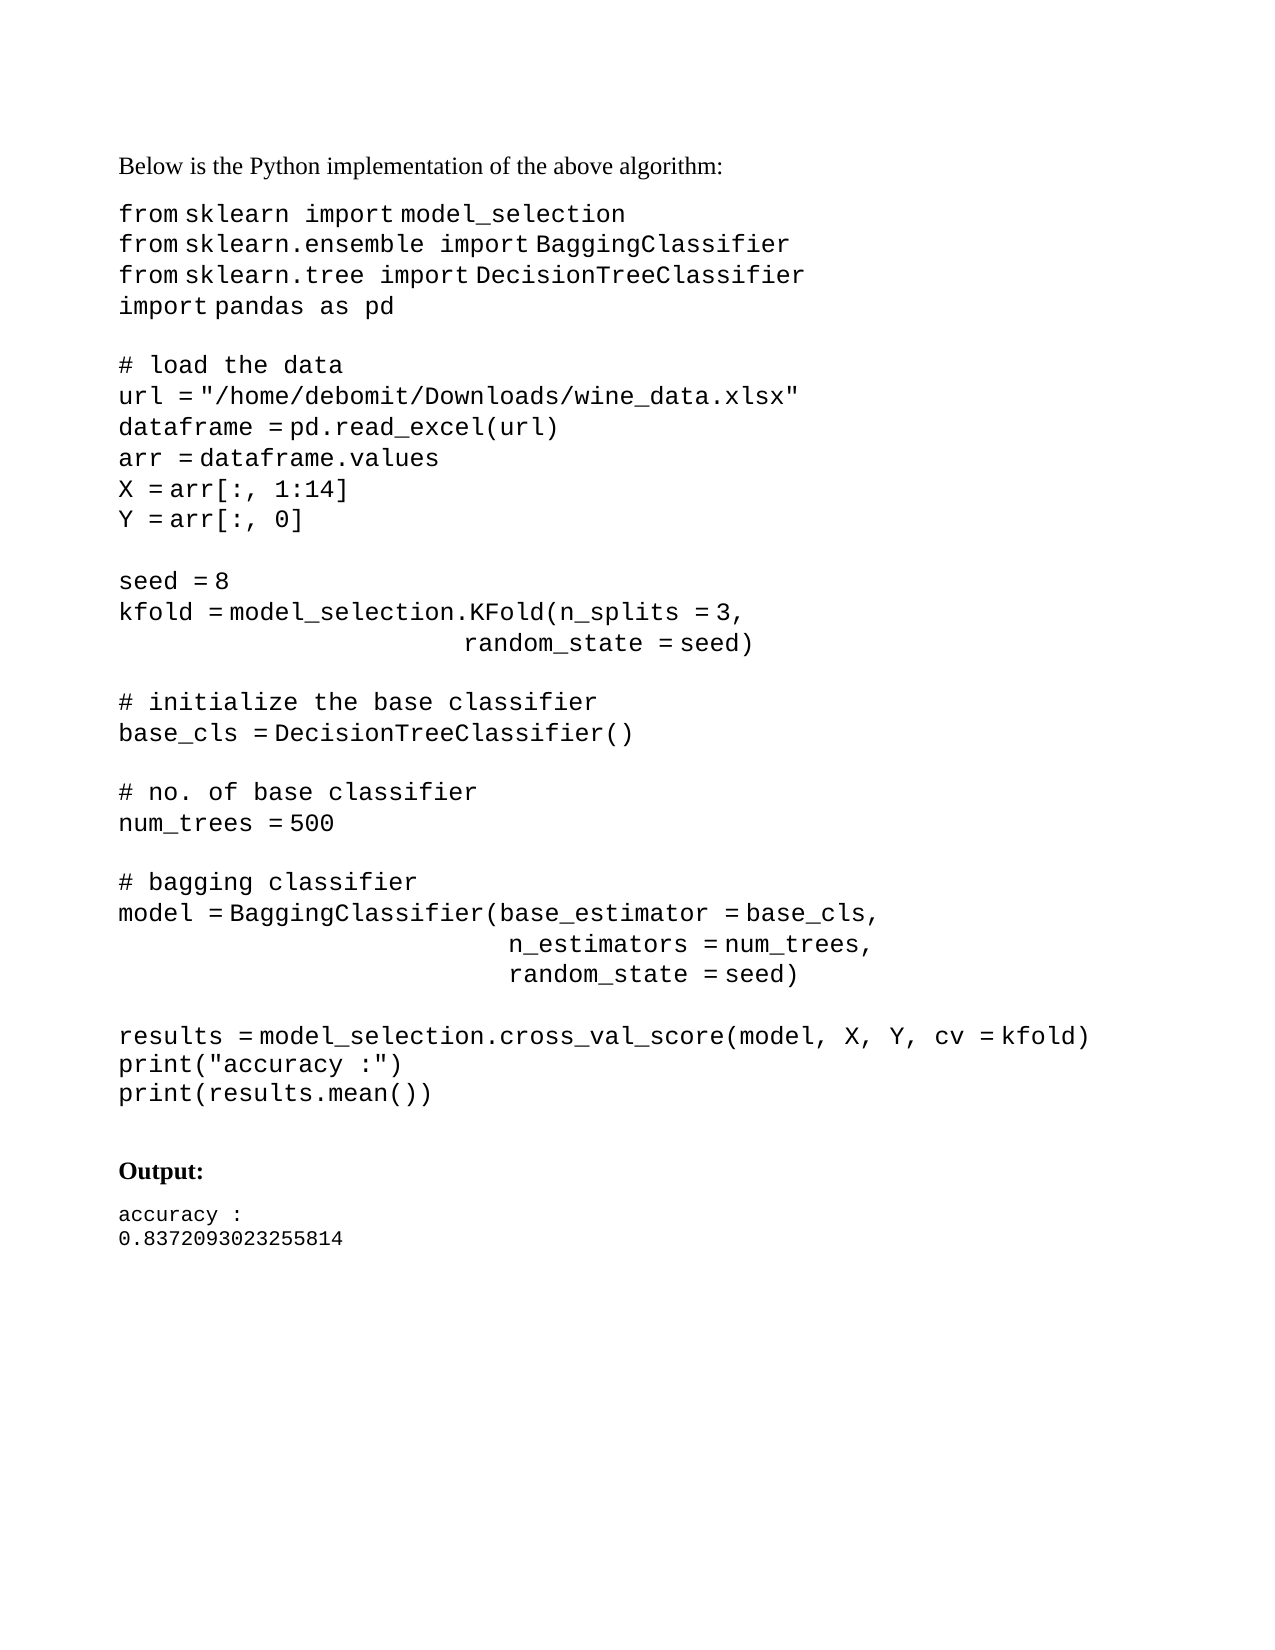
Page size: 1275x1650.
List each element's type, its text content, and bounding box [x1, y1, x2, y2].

text Below is the Python implementation of the above algorithm: [118, 118, 1157, 180]
text 0.8372093023255814 [118, 1228, 1157, 1251]
table_header from sklearn import model_selection from sklearn.ensemble import BaggingClassifier from sklearn.tree import DecisionTreeClassifier import pandas as pd # load the data url = "/home/debomit/Downloads/wine_data.xlsx" dataframe = pd.read_excel(url) arr = dataframe.values X = arr[:, 1:14] Y = arr[:, 0] seed = 8 kfold = model_selection.KFold(n_splits = 3, random_state = seed) # initialize the base classifier base_cls = DecisionTreeClassifier() # no. of base classifier num_trees = 500 # bagging classifier model = BaggingClassifier(base_estimator = base_cls, n_estimators = num_trees, random_state = seed) results = model_selection.cross_val_score(model, X, Y, cv = kfold) print("accuracy :") print(results.mean()) [118, 199, 1112, 1109]
text accuracy : [118, 1204, 1157, 1228]
text Output: [118, 1156, 1157, 1185]
